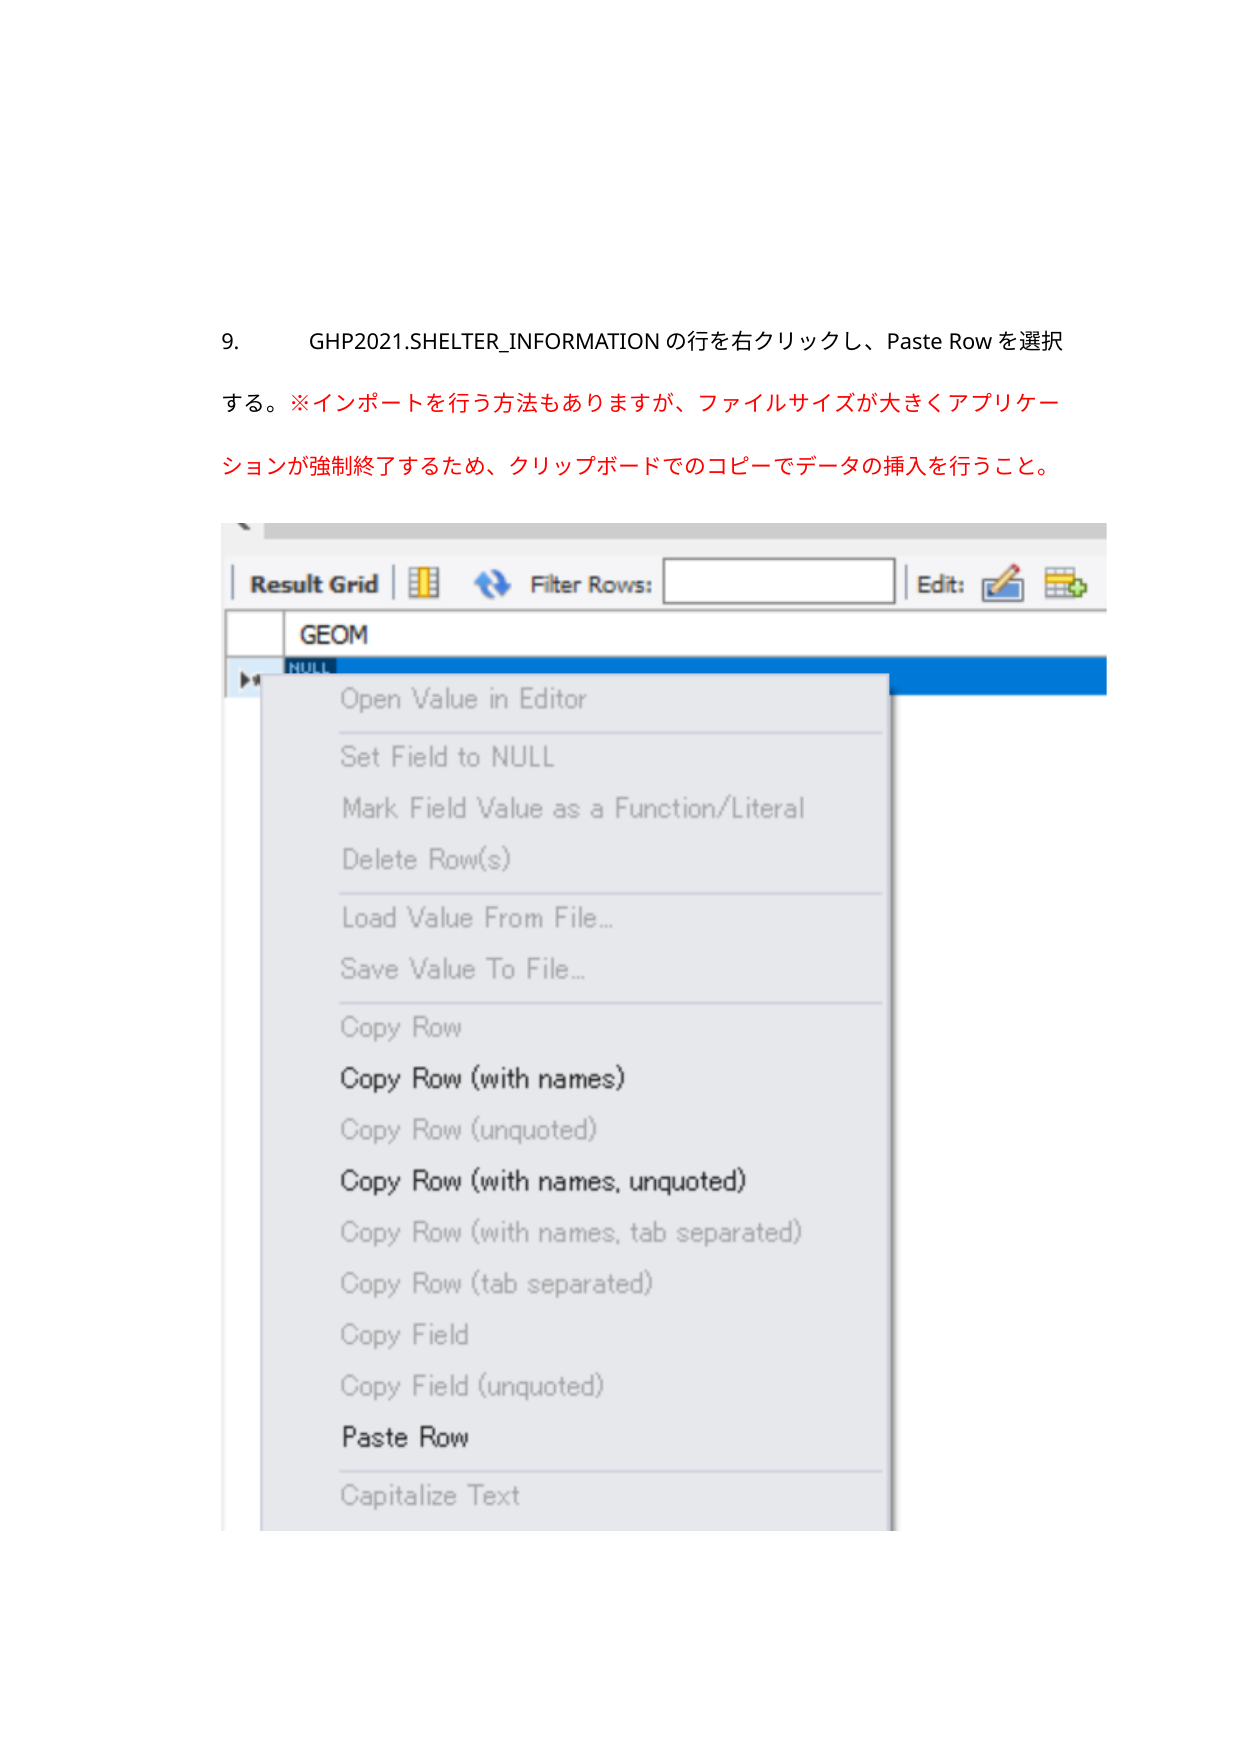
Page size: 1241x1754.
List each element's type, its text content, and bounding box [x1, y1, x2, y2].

list [221, 1531, 1063, 1548]
list GHP2021.SHELTER_INFORMATIONの行を右クリックし、Paste Rowを選択する。※インポートを行う方法もありますが、ファイルサイズが大きくアプリケーションが強制終了するため、クリップボードでのコピーでデータの挿入を行うこと。 [221, 298, 1063, 523]
